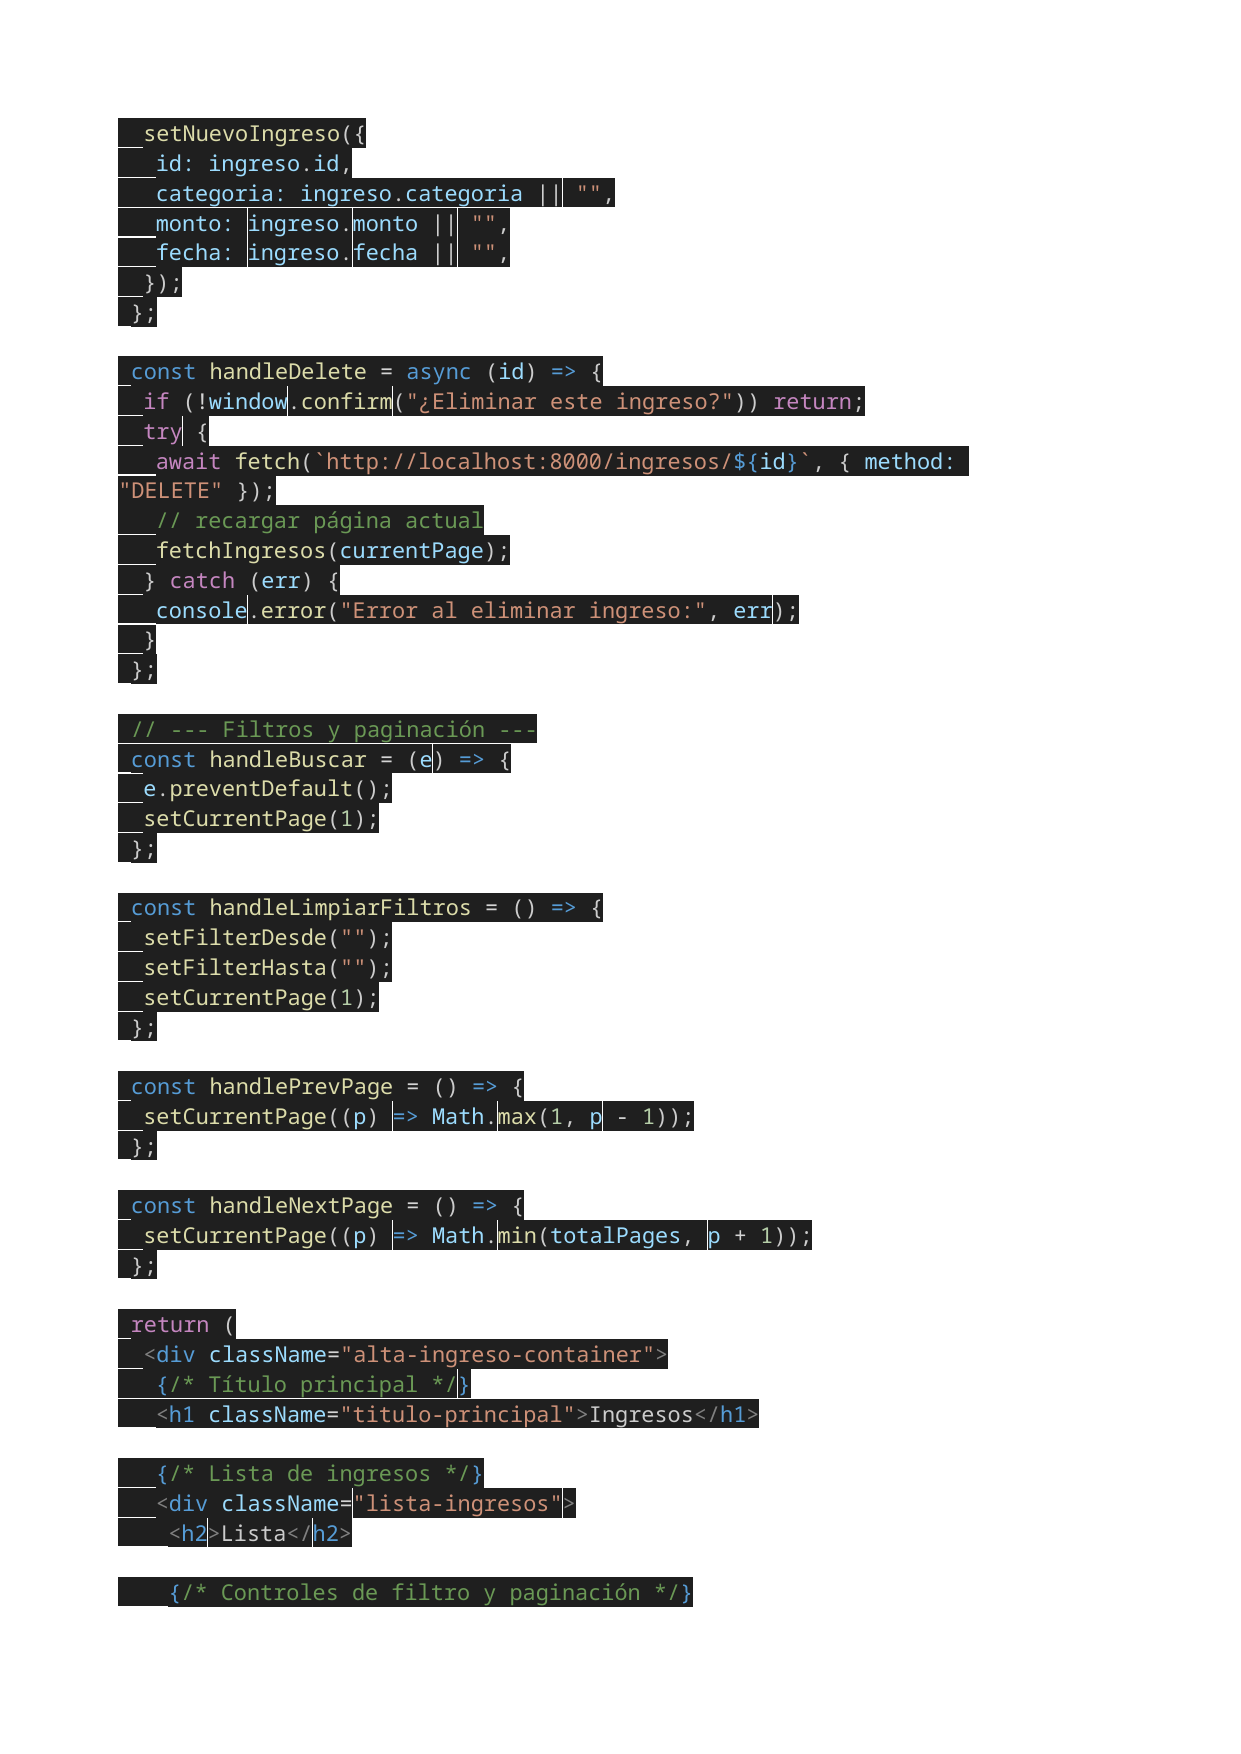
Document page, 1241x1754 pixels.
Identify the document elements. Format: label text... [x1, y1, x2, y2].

text const handleBuscar = (e) => { [118, 743, 1122, 773]
text return ( [118, 1309, 1122, 1339]
text // --- Filtros y paginación --- [118, 714, 1122, 743]
text setCurrentPage(1); [118, 982, 1122, 1012]
text {/* Lista de ingresos */} [118, 1458, 1122, 1488]
text id: ingreso.id, [118, 148, 1122, 178]
text }; [118, 1131, 1122, 1160]
text {/* Título principal */} [118, 1369, 1122, 1398]
text await fetch(`http://localhost:8000/ingresos/${id}`, { method: "DELETE" }); [118, 446, 1122, 505]
text if (!window.confirm("¿Eliminar este ingreso?")) return; [118, 386, 1122, 416]
text console.error("Error al eliminar ingreso:", err); [118, 595, 1122, 624]
text <h2>Lista</h2> [118, 1518, 1122, 1547]
text const handleLimpiarFiltros = () => { [118, 892, 1122, 922]
text const handlePrevPage = () => { [118, 1071, 1122, 1101]
text } [118, 624, 1122, 654]
text }; [118, 297, 1122, 327]
text categoria: ingreso.categoria || "", [118, 178, 1122, 207]
text setFilterDesde(""); [118, 922, 1122, 952]
text setCurrentPage((p) => Math.max(1, p - 1)); [118, 1101, 1122, 1131]
text <div className="alta-ingreso-container"> [118, 1339, 1122, 1369]
text }; [118, 1250, 1122, 1279]
text fetchIngresos(currentPage); [118, 535, 1122, 565]
text try { [118, 416, 1122, 446]
text }; [118, 654, 1122, 684]
text monto: ingreso.monto || "", [118, 207, 1122, 237]
text } catch (err) { [118, 565, 1122, 595]
text <div className="lista-ingresos"> [118, 1488, 1122, 1518]
text setNuevoIngreso({ [118, 118, 1122, 148]
text }); [118, 267, 1122, 297]
text setCurrentPage((p) => Math.min(totalPages, p + 1)); [118, 1220, 1122, 1250]
text setCurrentPage(1); [118, 803, 1122, 833]
text const handleNextPage = () => { [118, 1190, 1122, 1220]
text const handleDelete = async (id) => { [118, 356, 1122, 386]
text {/* Controles de filtro y paginación */} [118, 1577, 1122, 1607]
text // recargar página actual [118, 505, 1122, 535]
text <h1 className="titulo-principal">Ingresos</h1> [118, 1398, 1122, 1428]
text }; [118, 833, 1122, 863]
text fecha: ingreso.fecha || "", [118, 237, 1122, 267]
text setFilterHasta(""); [118, 952, 1122, 982]
text e.preventDefault(); [118, 773, 1122, 803]
text }; [118, 1012, 1122, 1041]
